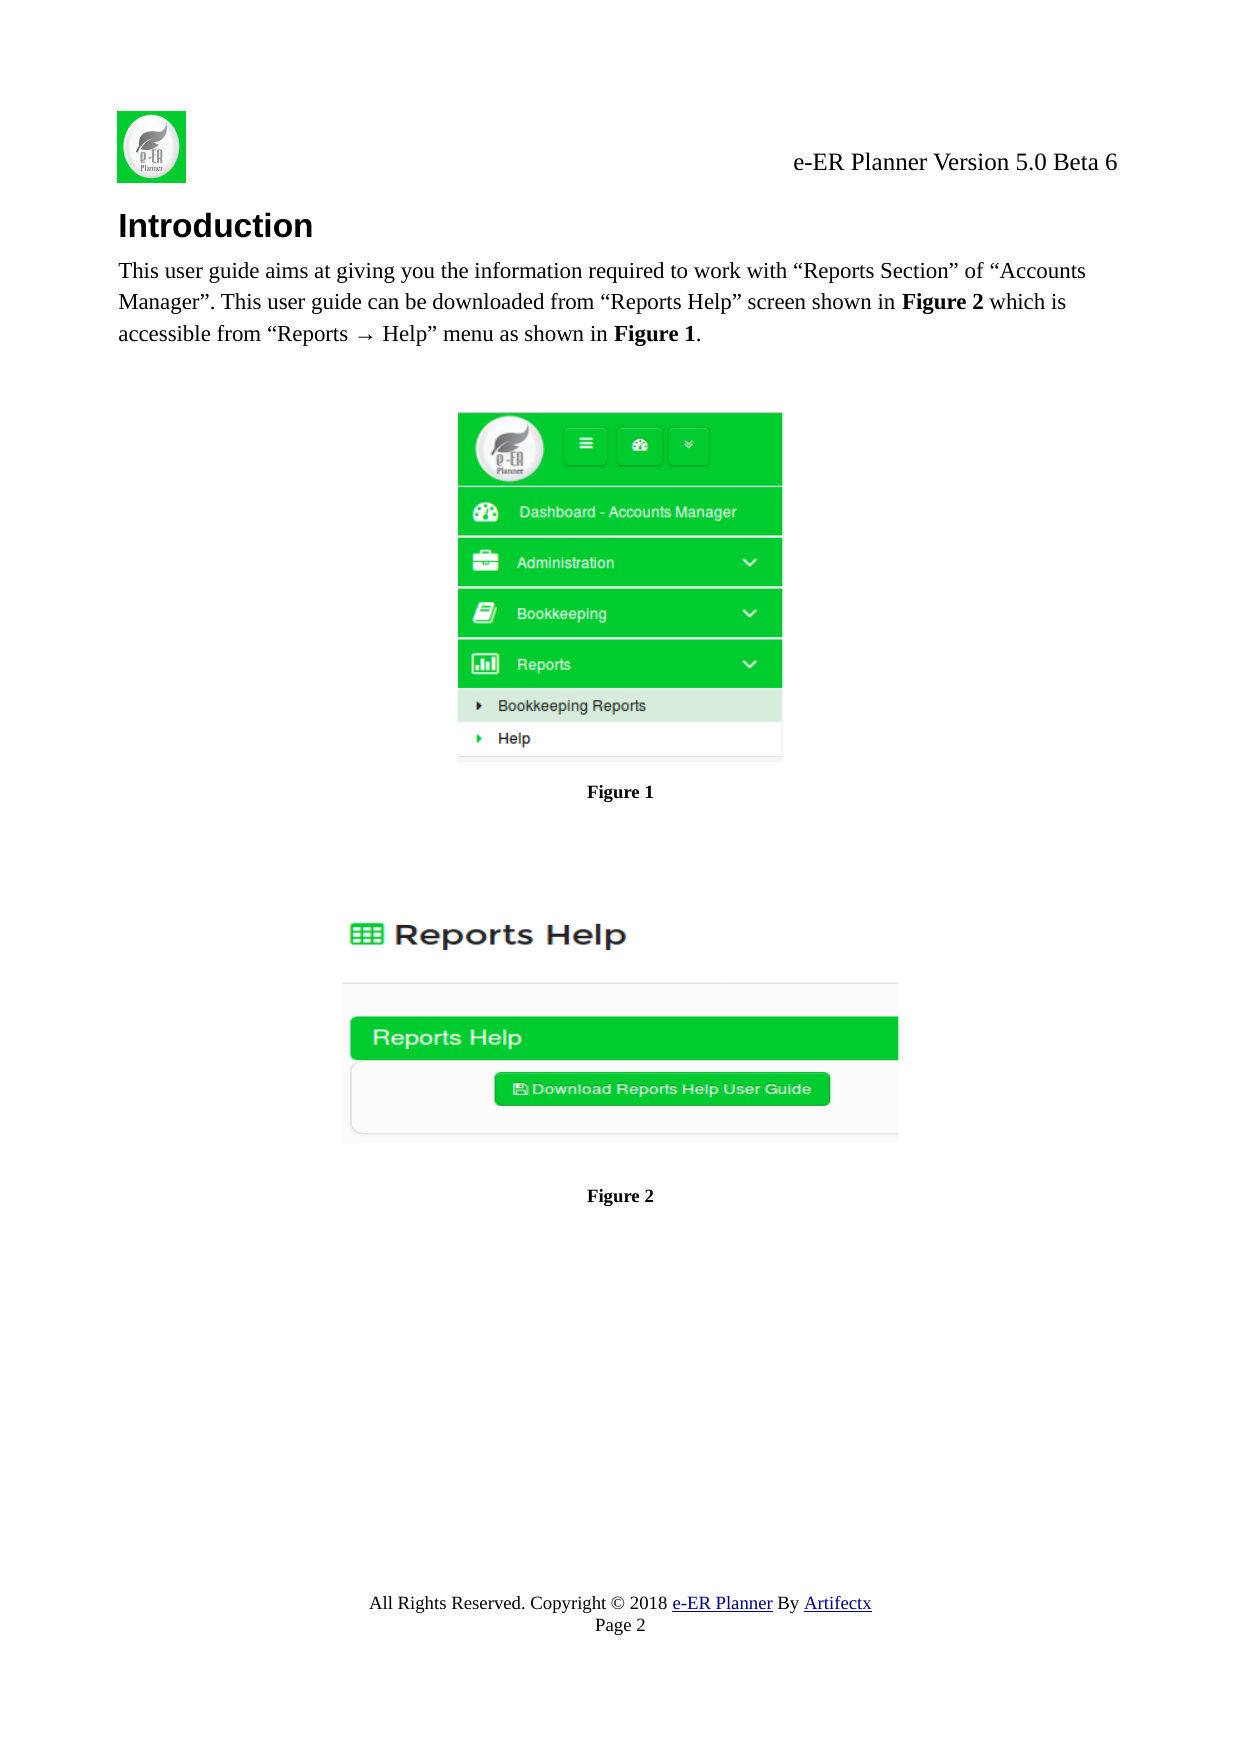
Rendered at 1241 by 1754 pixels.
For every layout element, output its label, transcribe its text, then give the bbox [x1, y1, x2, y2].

picture [342, 914, 899, 1144]
picture [458, 412, 783, 762]
text Figure 2 [118, 1185, 1122, 1207]
subtitle Introduction [118, 206, 1122, 244]
text This user guide aims at giving you the information required to work with “Reports Section” of “Accounts Manager”. This user guide can be downloaded from “Reports Help” screen shown in Figure 2 which is accessible from “Reports → Help” menu as shown in Figure 1. [118, 257, 1122, 346]
picture [117, 111, 186, 183]
text Figure 1 [118, 781, 1122, 803]
